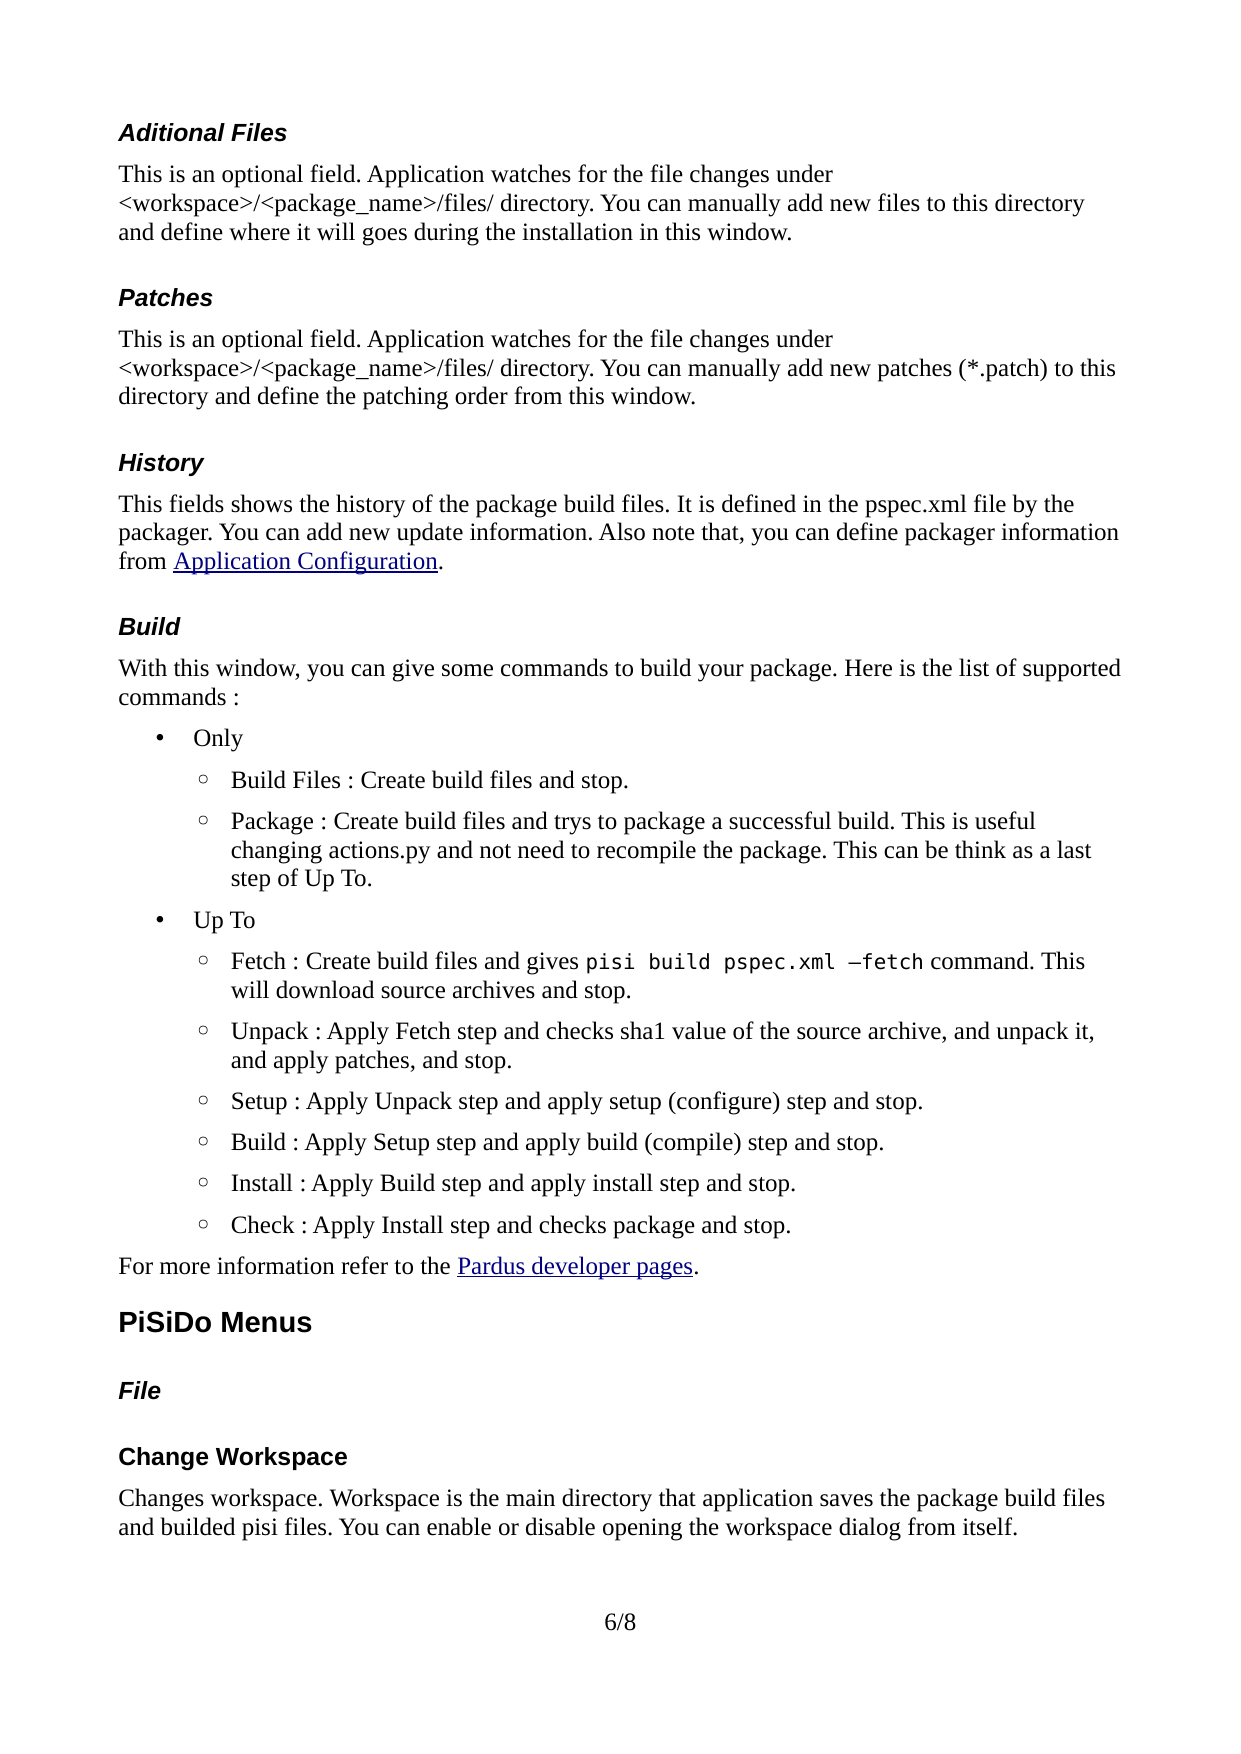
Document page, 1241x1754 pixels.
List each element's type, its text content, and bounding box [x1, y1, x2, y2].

subtitle Change Workspace [118, 1442, 1122, 1470]
list Only [156, 723, 1122, 752]
list Check : Apply Install step and checks package and stop. [193, 1210, 1122, 1238]
list Package : Create build files and trys to package a successful build. This is useful changing actions.py and not need to recompile the package. This can be think as a last step of Up To. [193, 806, 1122, 892]
text This is an optional field. Application watches for the file changes under <workspace>/<package_name>/files/ directory. You can manually add new patches (*.patch) to this directory and define the patching order from this window. [118, 324, 1122, 410]
subtitle Build [118, 612, 1122, 641]
list Build Files : Create build files and stop. [193, 765, 1122, 793]
subtitle Patches [118, 283, 1122, 311]
subtitle Aditional Files [118, 118, 1122, 147]
subtitle PiSiDo Menus [118, 1305, 1122, 1338]
text This fields shows the history of the package build files. It is defined in the pspec.xml file by the packager. You can add new update information. Also note that, you can define packager information from Application Configuration. [118, 489, 1122, 575]
text This is an optional field. Application watches for the file changes under <workspace>/<package_name>/files/ directory. You can manually add new files to this directory and define where it will goes during the installation in this window. [118, 159, 1122, 245]
subtitle File [118, 1376, 1122, 1404]
text For more information refer to the Pardus developer pages. [118, 1251, 1122, 1280]
list Setup : Apply Unpack step and apply setup (configure) step and stop. [193, 1086, 1122, 1115]
list Up To [156, 905, 1122, 933]
list Build : Apply Setup step and apply build (compile) step and stop. [193, 1127, 1122, 1156]
subtitle History [118, 448, 1122, 476]
text With this window, you can give some commands to build your package. Here is the list of supported commands : [118, 653, 1122, 711]
text Changes workspace. Workspace is the main directory that application saves the package build files and builded pisi files. You can enable or disable opening the workspace dialog from itself. [118, 1483, 1122, 1540]
list Unpack : Apply Fetch step and checks sha1 value of the source archive, and unpack it, and apply patches, and stop. [193, 1016, 1122, 1073]
list Fetch : Create build files and gives pisi build pspec.xml –fetch command. This will download source archives and stop. [193, 946, 1122, 1003]
list Install : Apply Build step and apply install step and stop. [193, 1168, 1122, 1197]
